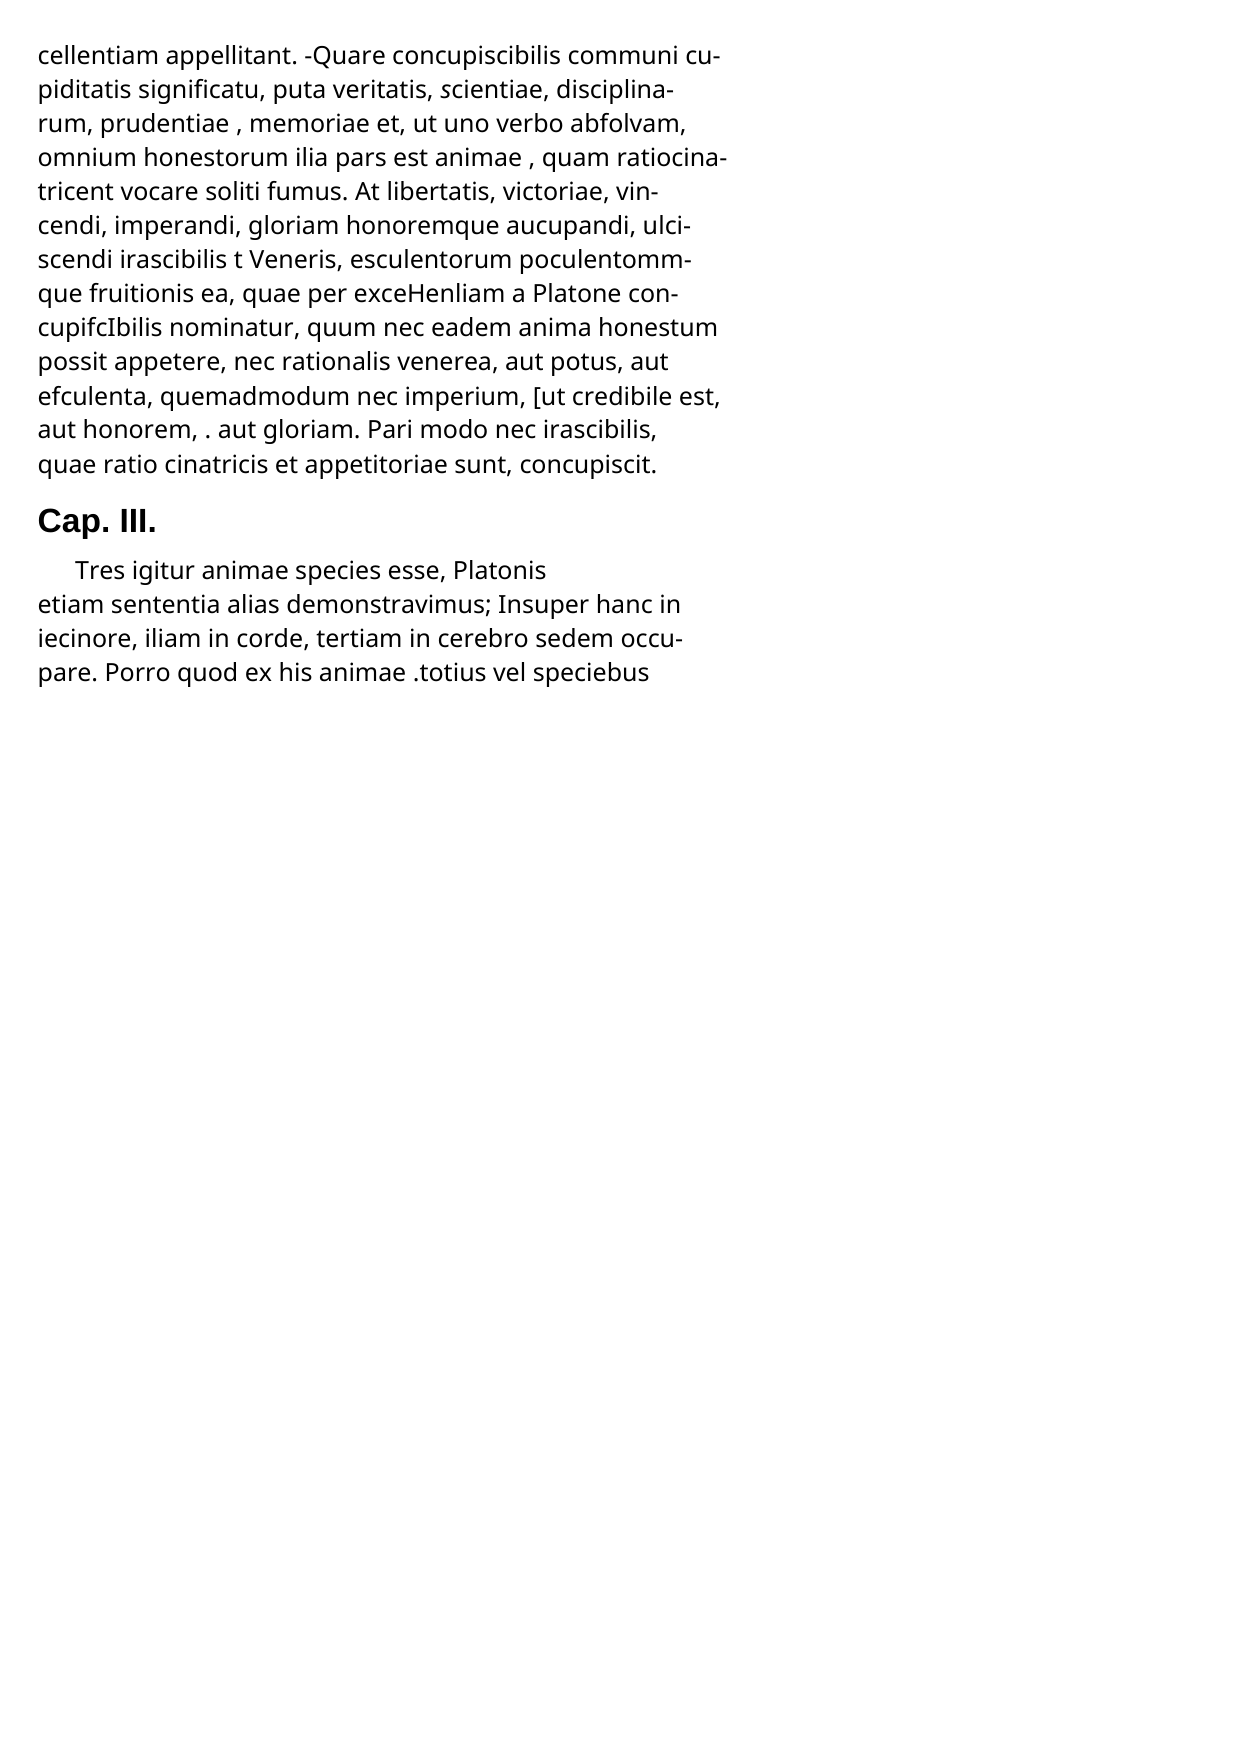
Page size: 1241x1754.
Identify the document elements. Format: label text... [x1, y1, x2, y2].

text cellentiam appellitant. -Quare concupiscibilis communi cu- piditatis significatu, puta veritatis, scientiae, disciplina- rum, prudentiae , memoriae et, ut uno verbo abfolvam, omnium honestorum ilia pars est animae , quam ratiocina- tricent vocare soliti fumus. At libertatis, victoriae, vin- cendi, imperandi, gloriam honoremque aucupandi, ulci- scendi irascibilis t Veneris, esculentorum poculentomm- que fruitionis ea, quae per exceHenliam a Platone con- cupifcIbilis nominatur, quum nec eadem anima honestum possit appetere, nec rationalis venerea, aut potus, aut efculenta, quemadmodum nec imperium, [ut credibile est, aut honorem, . aut gloriam. Pari modo nec irascibilis, quae ratio cinatricis et appetitoriae sunt, concupiscit. [37, 37, 1203, 480]
text Tres igitur animae species esse, Platonis etiam sententia alias demonstravimus; Insuper hanc in iecinore, iliam in corde, tertiam in cerebro sedem occu- pare. Porro quod ex his animae .totius vel speciebus [37, 552, 1203, 688]
subtitle Cap. III. [37, 501, 1203, 540]
